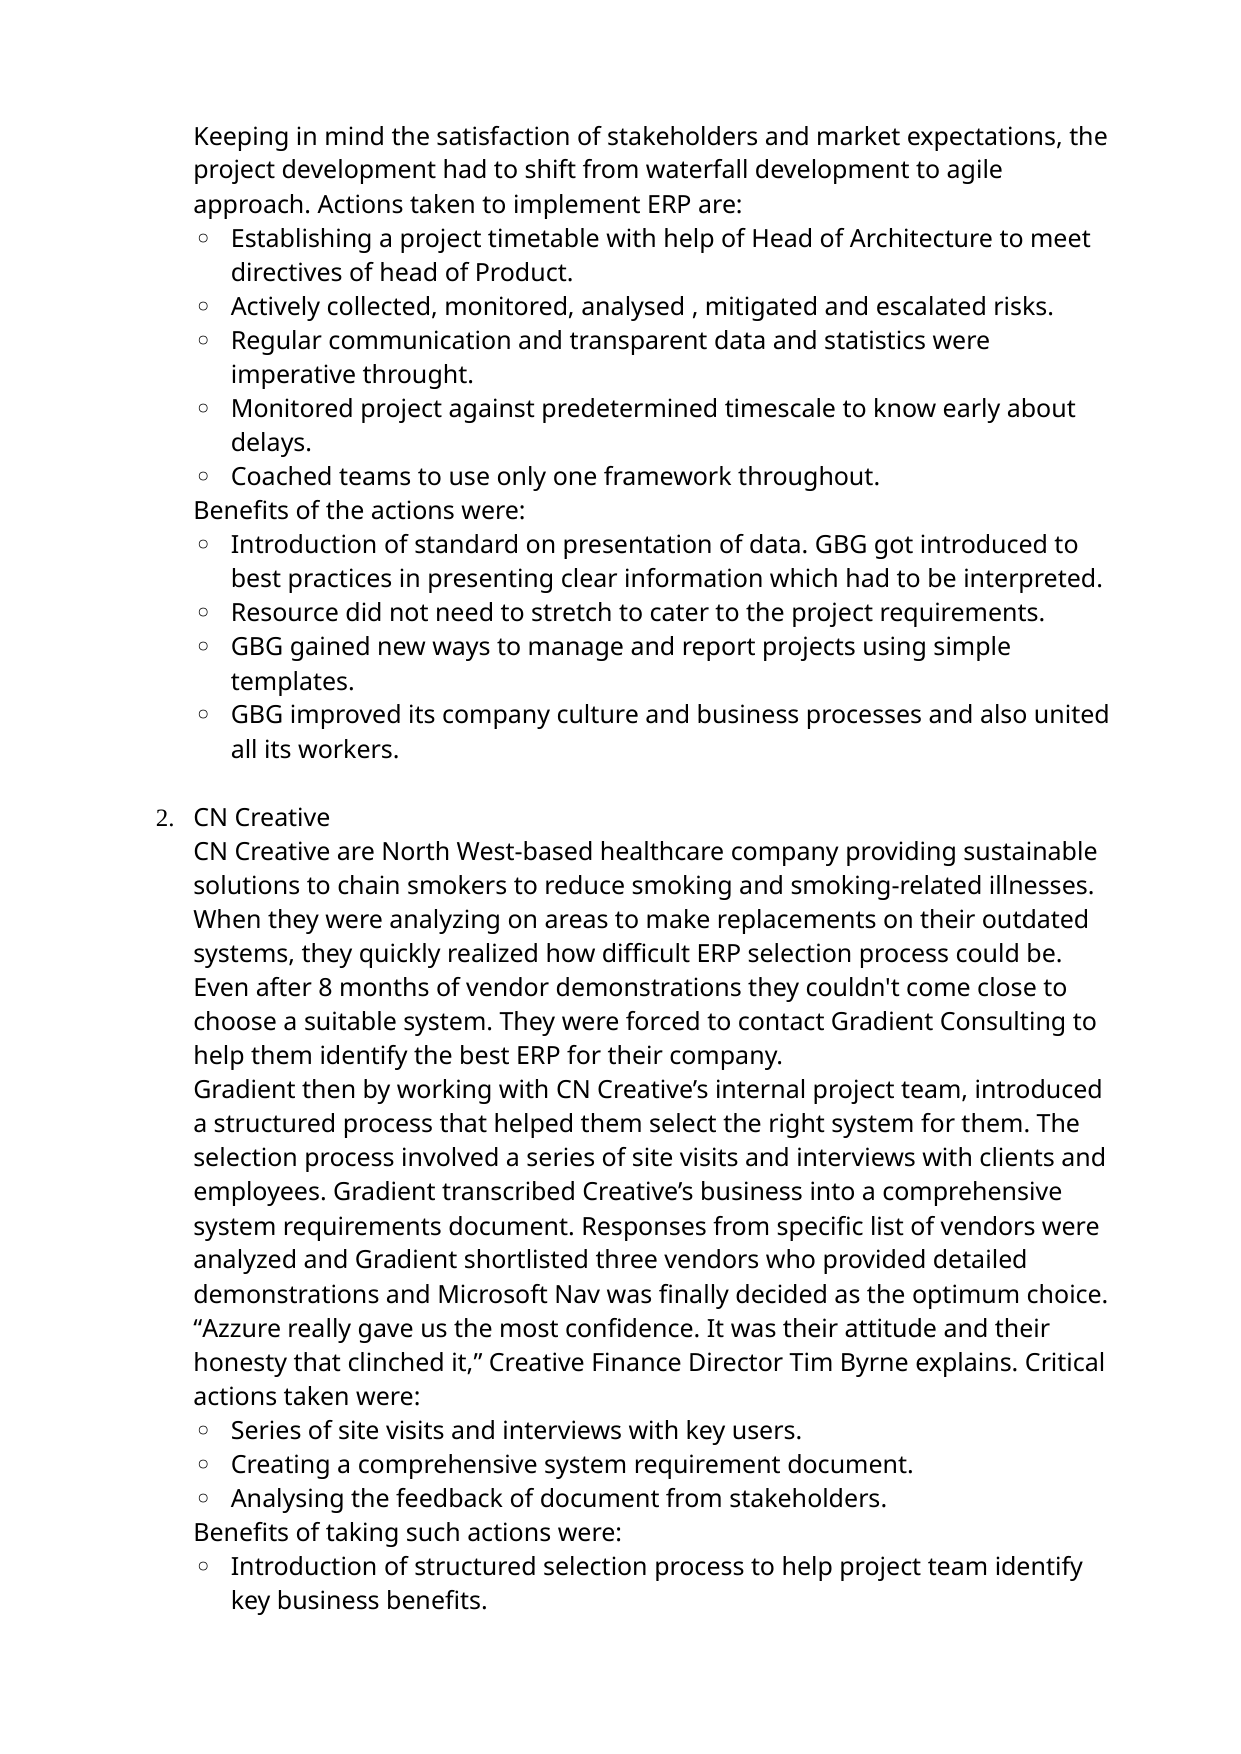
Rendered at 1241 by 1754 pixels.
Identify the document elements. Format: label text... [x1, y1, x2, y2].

list GBG gained new ways to manage and report projects using simple templates. [193, 629, 1122, 697]
list Establishing a project timetable with help of Head of Architecture to meet directives of head of Product. [193, 220, 1122, 288]
list Coached teams to use only one framework throughout. [193, 459, 1122, 493]
list Monitored project against predetermined timescale to know early about delays. [193, 391, 1122, 459]
list Gradient then by working with CN Creative’s internal project team, introduced a structured process that helped them select the right system for them. The selection process involved a series of site visits and interviews with clients and employees. Gradient transcribed Creative’s business into a comprehensive system requirements document. Responses from specific list of vendors were analyzed and Gradient shortlisted three vendors who provided detailed demonstrations and Microsoft Nav was finally decided as the optimum choice. “Azzure really gave us the most confidence. It was their attitude and their honesty that clinched it,” Creative Finance Director Tim Byrne explains. Critical actions taken were: [156, 1072, 1122, 1412]
list GBG improved its company culture and business processes and also united all its workers. [193, 697, 1122, 765]
list CN Creative [156, 799, 1122, 833]
list CN Creative are North West-based healthcare company providing sustainable solutions to chain smokers to reduce smoking and smoking-related illnesses. When they were analyzing on areas to make replacements on their outdated systems, they quickly realized how difficult ERP selection process could be. Even after 8 months of vendor demonstrations they couldn't come close to choose a suitable system. They were forced to contact Gradient Consulting to help them identify the best ERP for their company. [156, 833, 1122, 1072]
list Benefits of taking such actions were: [156, 1515, 1122, 1549]
list Regular communication and transparent data and statistics were imperative throught. [193, 322, 1122, 391]
list Actively collected, monitored, analysed , mitigated and escalated risks. [193, 288, 1122, 322]
list Series of site visits and interviews with key users. [193, 1412, 1122, 1447]
list Resource did not need to stretch to cater to the project requirements. [193, 595, 1122, 629]
list Analysing the feedback of document from stakeholders. [193, 1481, 1122, 1515]
list Keeping in mind the satisfaction of stakeholders and market expectations, the project development had to shift from waterfall development to agile approach. Actions taken to implement ERP are: [156, 118, 1122, 220]
list Creating a comprehensive system requirement document. [193, 1447, 1122, 1481]
list Benefits of the actions were: [156, 493, 1122, 527]
list Introduction of structured selection process to help project team identify key business benefits. [193, 1549, 1122, 1617]
list Introduction of standard on presentation of data. GBG got introduced to best practices in presenting clear information which had to be interpreted. [193, 527, 1122, 595]
